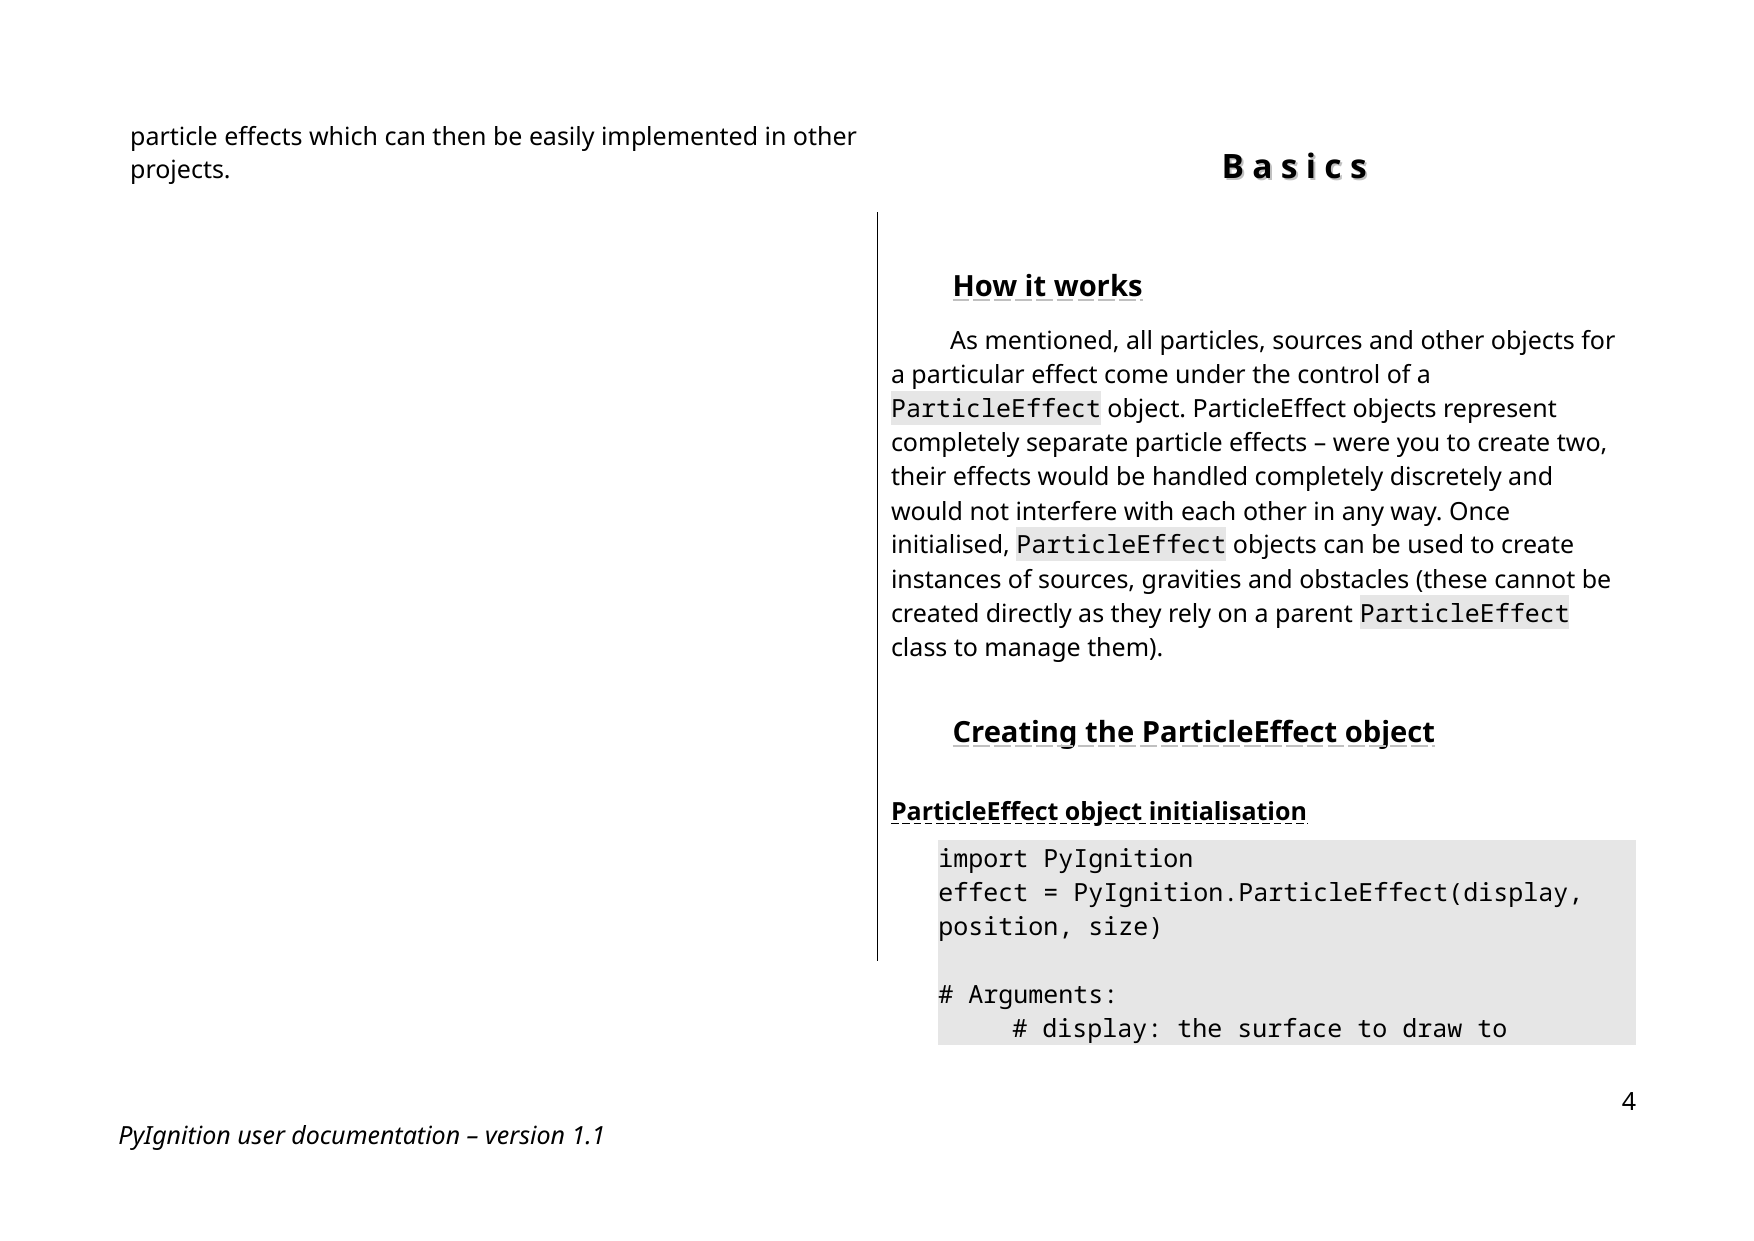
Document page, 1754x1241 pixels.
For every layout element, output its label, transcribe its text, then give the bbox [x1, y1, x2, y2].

text effect = PyIgnition.ParticleEffect(display, position, size) [938, 874, 1636, 942]
subtitle Basics [952, 143, 1636, 189]
subtitle How it works [952, 265, 1636, 305]
text # display: the surface to draw to [938, 1011, 1636, 1045]
text # Arguments: [938, 977, 1636, 1011]
text import PyIgnition [938, 840, 1636, 874]
text particle effects which can then be easily implemented in other projects. [130, 118, 863, 186]
text As mentioned, all particles, sources and other objects for a particular effect come under the control of a ParticleEffect object. ParticleEffect objects represent completely separate particle effects – were you to create two, their effects would be handled completely discretely and would not interfere with each other in any way. Once initialised, ParticleEffect objects can be used to create instances of sources, gravities and obstacles (these cannot be created directly as they rely on a parent ParticleEffect class to manage them). [891, 323, 1624, 663]
subtitle ParticleEffect object initialisation [891, 794, 1624, 828]
subtitle Creating the ParticleEffect object [952, 711, 1636, 751]
